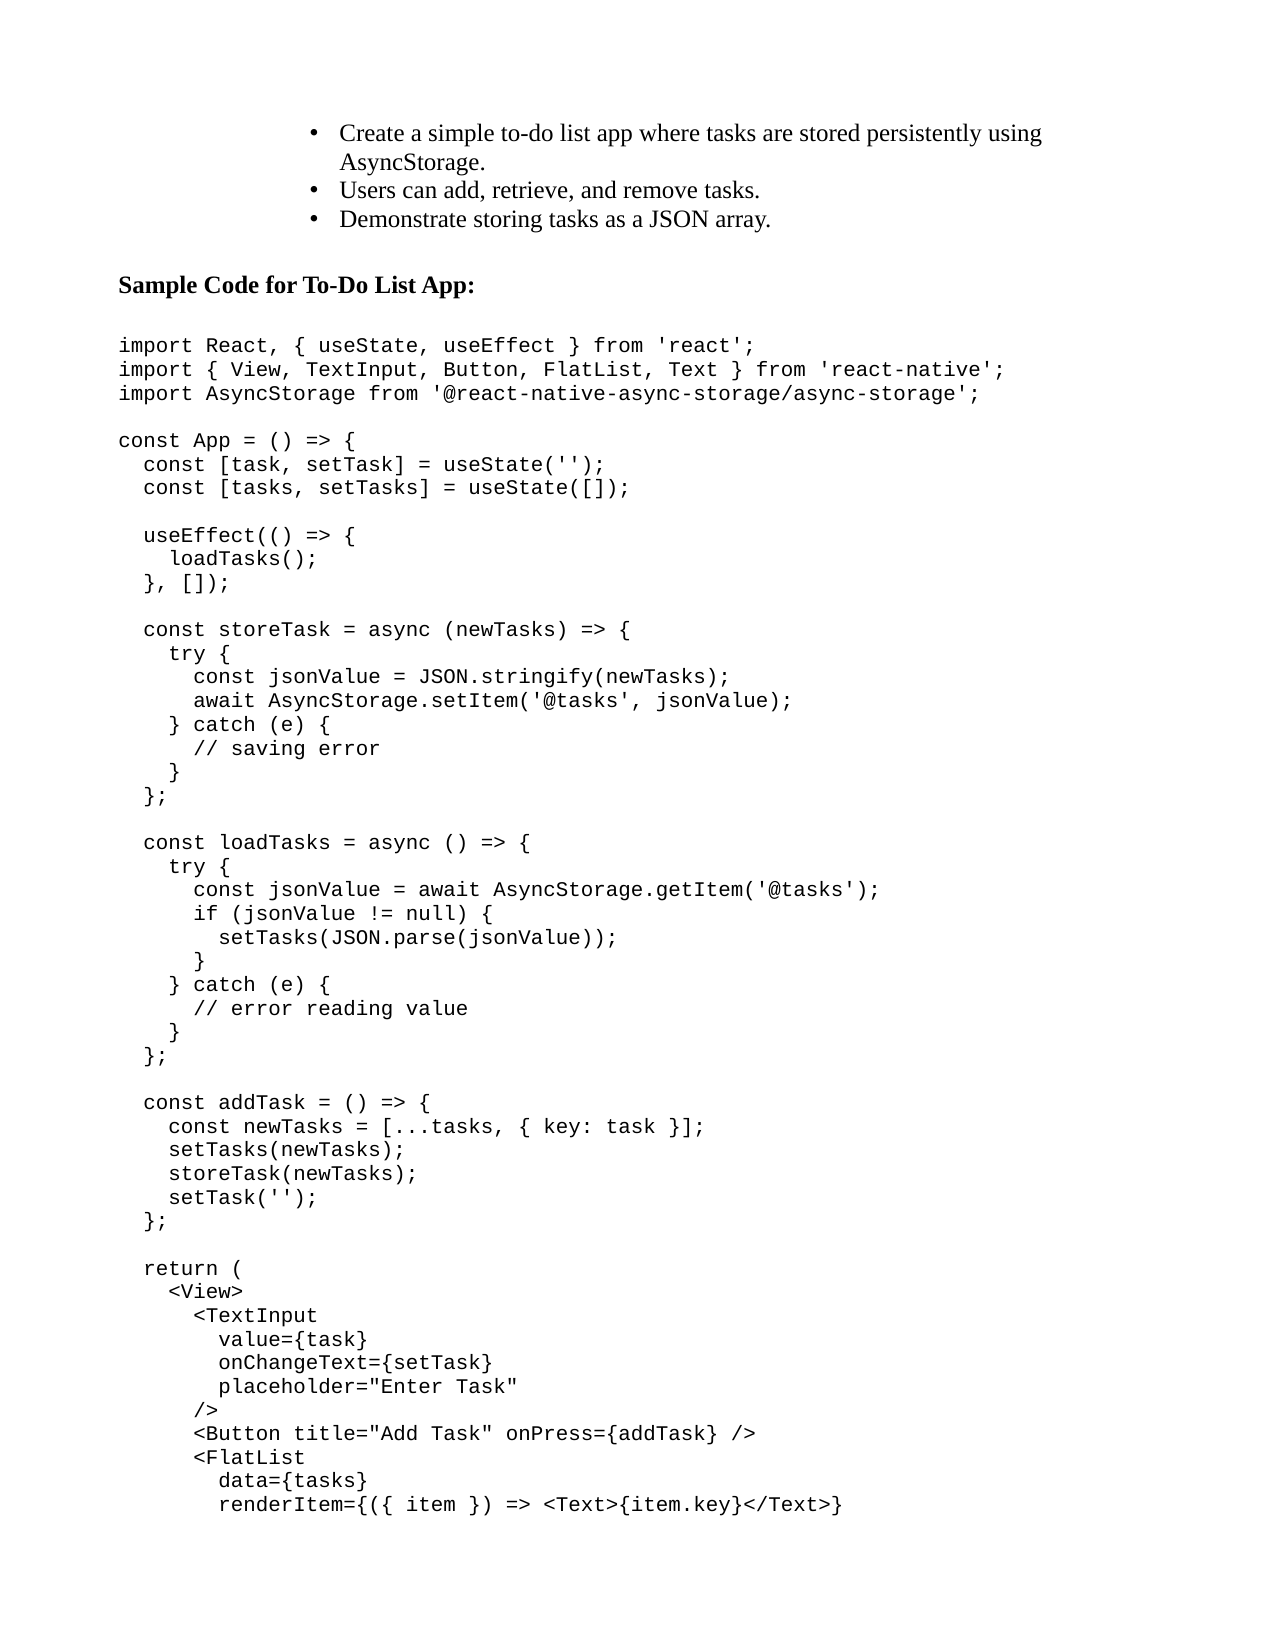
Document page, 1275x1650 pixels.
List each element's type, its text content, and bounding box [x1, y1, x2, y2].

text return ( [118, 1258, 1157, 1281]
text const newTasks = [...tasks, { key: task }]; [118, 1116, 1157, 1139]
text setTasks(newTasks); [118, 1139, 1157, 1163]
text const [tasks, setTasks] = useState([]); [118, 477, 1157, 501]
text import React, { useState, useEffect } from 'react'; [118, 336, 1157, 359]
text } [118, 761, 1157, 785]
text // saving error [118, 737, 1157, 761]
text import AsyncStorage from '@react-native-async-storage/async-storage'; [118, 383, 1157, 406]
text } catch (e) { [118, 974, 1157, 998]
text const jsonValue = JSON.stringify(newTasks); [118, 667, 1157, 690]
text const jsonValue = await AsyncStorage.getItem('@tasks'); [118, 879, 1157, 903]
list Users can add, retrieve, and remove tasks. [309, 176, 1157, 204]
text loadTasks(); [118, 548, 1157, 572]
text try { [118, 643, 1157, 667]
text onChangeText={setTask} [118, 1352, 1157, 1376]
text } [118, 950, 1157, 974]
text try { [118, 856, 1157, 879]
text setTask(''); [118, 1187, 1157, 1210]
text import { View, TextInput, Button, FlatList, Text } from 'react-native'; [118, 359, 1157, 383]
text } catch (e) { [118, 714, 1157, 737]
text renderItem={({ item }) => <Text>{item.key}</Text>} [118, 1494, 1157, 1518]
text }; [118, 1210, 1157, 1234]
text useEffect(() => { [118, 525, 1157, 548]
text await AsyncStorage.setItem('@tasks', jsonValue); [118, 690, 1157, 714]
text }; [118, 785, 1157, 808]
list Demonstrate storing tasks as a JSON array. [309, 204, 1157, 233]
text <View> [118, 1281, 1157, 1305]
text storeTask(newTasks); [118, 1163, 1157, 1187]
text setTasks(JSON.parse(jsonValue)); [118, 927, 1157, 950]
text placeholder="Enter Task" [118, 1376, 1157, 1399]
list Create a simple to-do list app where tasks are stored persistently using AsyncStorage. [309, 118, 1157, 176]
text value={task} [118, 1329, 1157, 1352]
text <Button title="Add Task" onPress={addTask} /> [118, 1423, 1157, 1447]
text <FlatList [118, 1447, 1157, 1471]
text <TextInput [118, 1305, 1157, 1329]
text const [task, setTask] = useState(''); [118, 454, 1157, 477]
text const loadTasks = async () => { [118, 832, 1157, 856]
text }; [118, 1045, 1157, 1068]
subtitle Sample Code for To-Do List App: [118, 271, 1157, 299]
text const App = () => { [118, 430, 1157, 454]
text // error reading value [118, 998, 1157, 1021]
text }, []); [118, 572, 1157, 596]
text const storeTask = async (newTasks) => { [118, 619, 1157, 643]
text data={tasks} [118, 1471, 1157, 1494]
text const addTask = () => { [118, 1092, 1157, 1116]
text } [118, 1021, 1157, 1045]
text /> [118, 1399, 1157, 1423]
text if (jsonValue != null) { [118, 903, 1157, 927]
